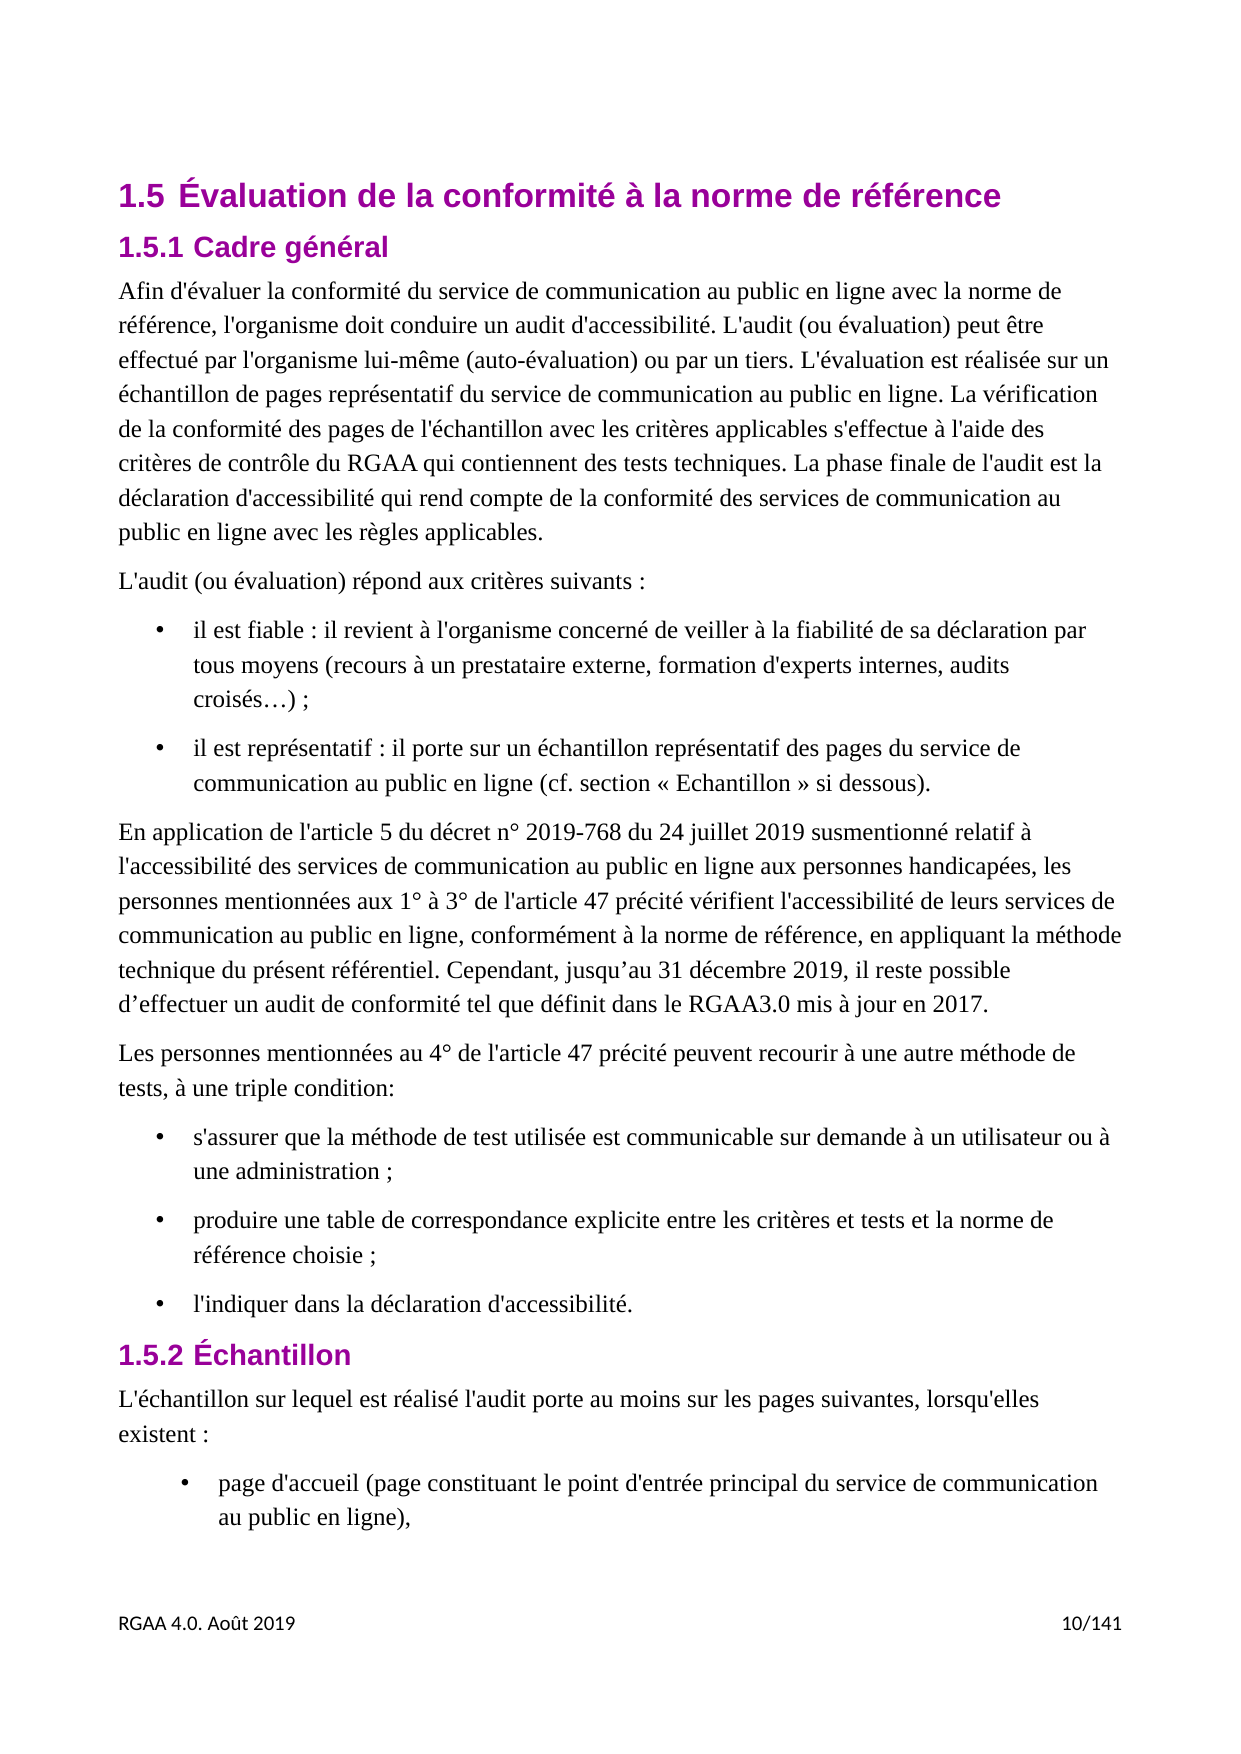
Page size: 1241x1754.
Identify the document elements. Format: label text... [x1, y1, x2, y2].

subtitle Échantillon [118, 1338, 1122, 1372]
subtitle Évaluation de la conformité à la norme de référence [118, 176, 1122, 215]
list produire une table de correspondance explicite entre les critères et tests et la norme de référence choisie ; [156, 1205, 1122, 1269]
list s'assurer que la méthode de test utilisée est communicable sur demande à un utilisateur ou à une administration ; [156, 1122, 1122, 1185]
list page d'accueil (page constituant le point d'entrée principal du service de communication au public en ligne), [181, 1468, 1122, 1531]
text Afin d'évaluer la conformité du service de communication au public en ligne avec la norme de référence, l'organisme doit conduire un audit d'accessibilité. L'audit (ou évaluation) peut être effectué par l'organisme lui-même (auto-évaluation) ou par un tiers. L'évaluation est réalisée sur un échantillon de pages représentatif du service de communication au public en ligne. La vérification de la conformité des pages de l'échantillon avec les critères applicables s'effectue à l'aide des critères de contrôle du RGAA qui contiennent des tests techniques. La phase finale de l'audit est la déclaration d'accessibilité qui rend compte de la conformité des services de communication au public en ligne avec les règles applicables. [118, 276, 1122, 546]
list l'indiquer dans la déclaration d'accessibilité. [156, 1289, 1122, 1318]
text Les personnes mentionnées au 4° de l'article 47 précité peuvent recourir à une autre méthode de tests, à une triple condition: [118, 1038, 1122, 1102]
text En application de l'article 5 du décret n° 2019-768 du 24 juillet 2019 susmentionné relatif à l'accessibilité des services de communication au public en ligne aux personnes handicapées, les personnes mentionnées aux 1° à 3° de l'article 47 précité vérifient l'accessibilité de leurs services de communication au public en ligne, conformément à la norme de référence, en appliquant la méthode technique du présent référentiel. Cependant, jusqu’au 31 décembre 2019, il reste possible d’effectuer un audit de conformité tel que définit dans le RGAA3.0 mis à jour en 2017. [118, 817, 1122, 1018]
list il est fiable : il revient à l'organisme concerné de veiller à la fiabilité de sa déclaration par tous moyens (recours à un prestataire externe, formation d'experts internes, audits croisés…) ; [156, 615, 1122, 713]
text L'échantillon sur lequel est réalisé l'audit porte au moins sur les pages suivantes, lorsqu'elles existent : [118, 1384, 1122, 1447]
subtitle Cadre général [118, 229, 1122, 263]
list il est représentatif : il porte sur un échantillon représentatif des pages du service de communication au public en ligne (cf. section « Echantillon » si dessous). [156, 733, 1122, 797]
text L'audit (ou évaluation) répond aux critères suivants : [118, 566, 1122, 595]
